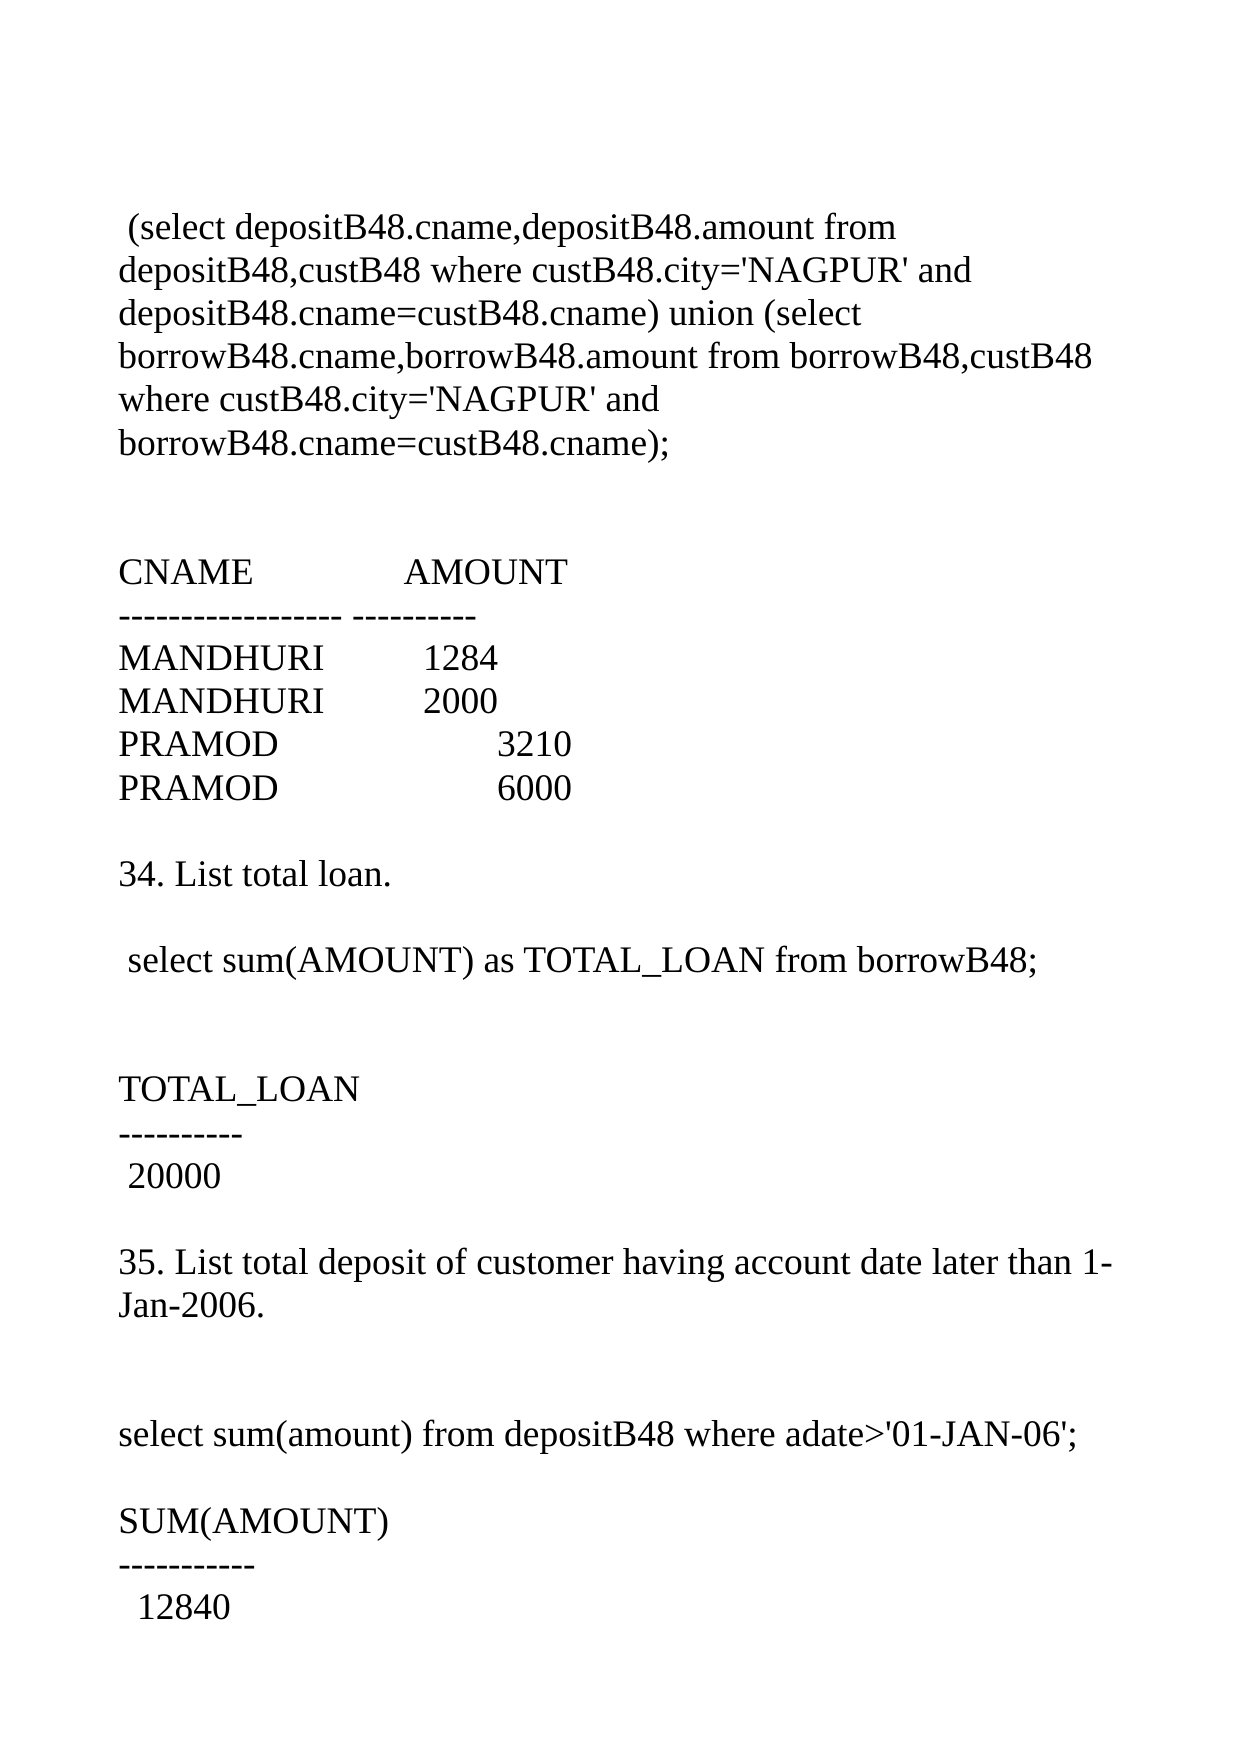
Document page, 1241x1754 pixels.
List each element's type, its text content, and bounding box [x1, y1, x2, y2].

text 35. List total deposit of customer having account date later than 1-Jan-2006. [118, 1239, 1122, 1326]
text PRAMOD 3210 [118, 722, 1122, 765]
text 20000 [118, 1153, 1122, 1196]
text MANDHURI 2000 [118, 679, 1122, 722]
text CNAME AMOUNT [118, 549, 1122, 592]
text 12840 [118, 1584, 1122, 1627]
text ------------------ ---------- [118, 592, 1122, 636]
text ---------- [118, 1110, 1122, 1153]
text PRAMOD 6000 [118, 765, 1122, 808]
text 34. List total loan. [118, 851, 1122, 894]
text ----------- [118, 1541, 1122, 1584]
text TOTAL_LOAN [118, 1067, 1122, 1110]
text SUM(AMOUNT) [118, 1498, 1122, 1541]
text select sum(amount) from depositB48 where adate>'01-JAN-06'; [118, 1412, 1122, 1455]
text (select depositB48.cname,depositB48.amount from depositB48,custB48 where custB48.city='NAGPUR' and depositB48.cname=custB48.cname) union (select borrowB48.cname,borrowB48.amount from borrowB48,custB48 where custB48.city='NAGPUR' and borrowB48.cname=custB48.cname); [118, 204, 1122, 463]
text select sum(AMOUNT) as TOTAL_LOAN from borrowB48; [118, 937, 1122, 981]
text MANDHURI 1284 [118, 636, 1122, 679]
